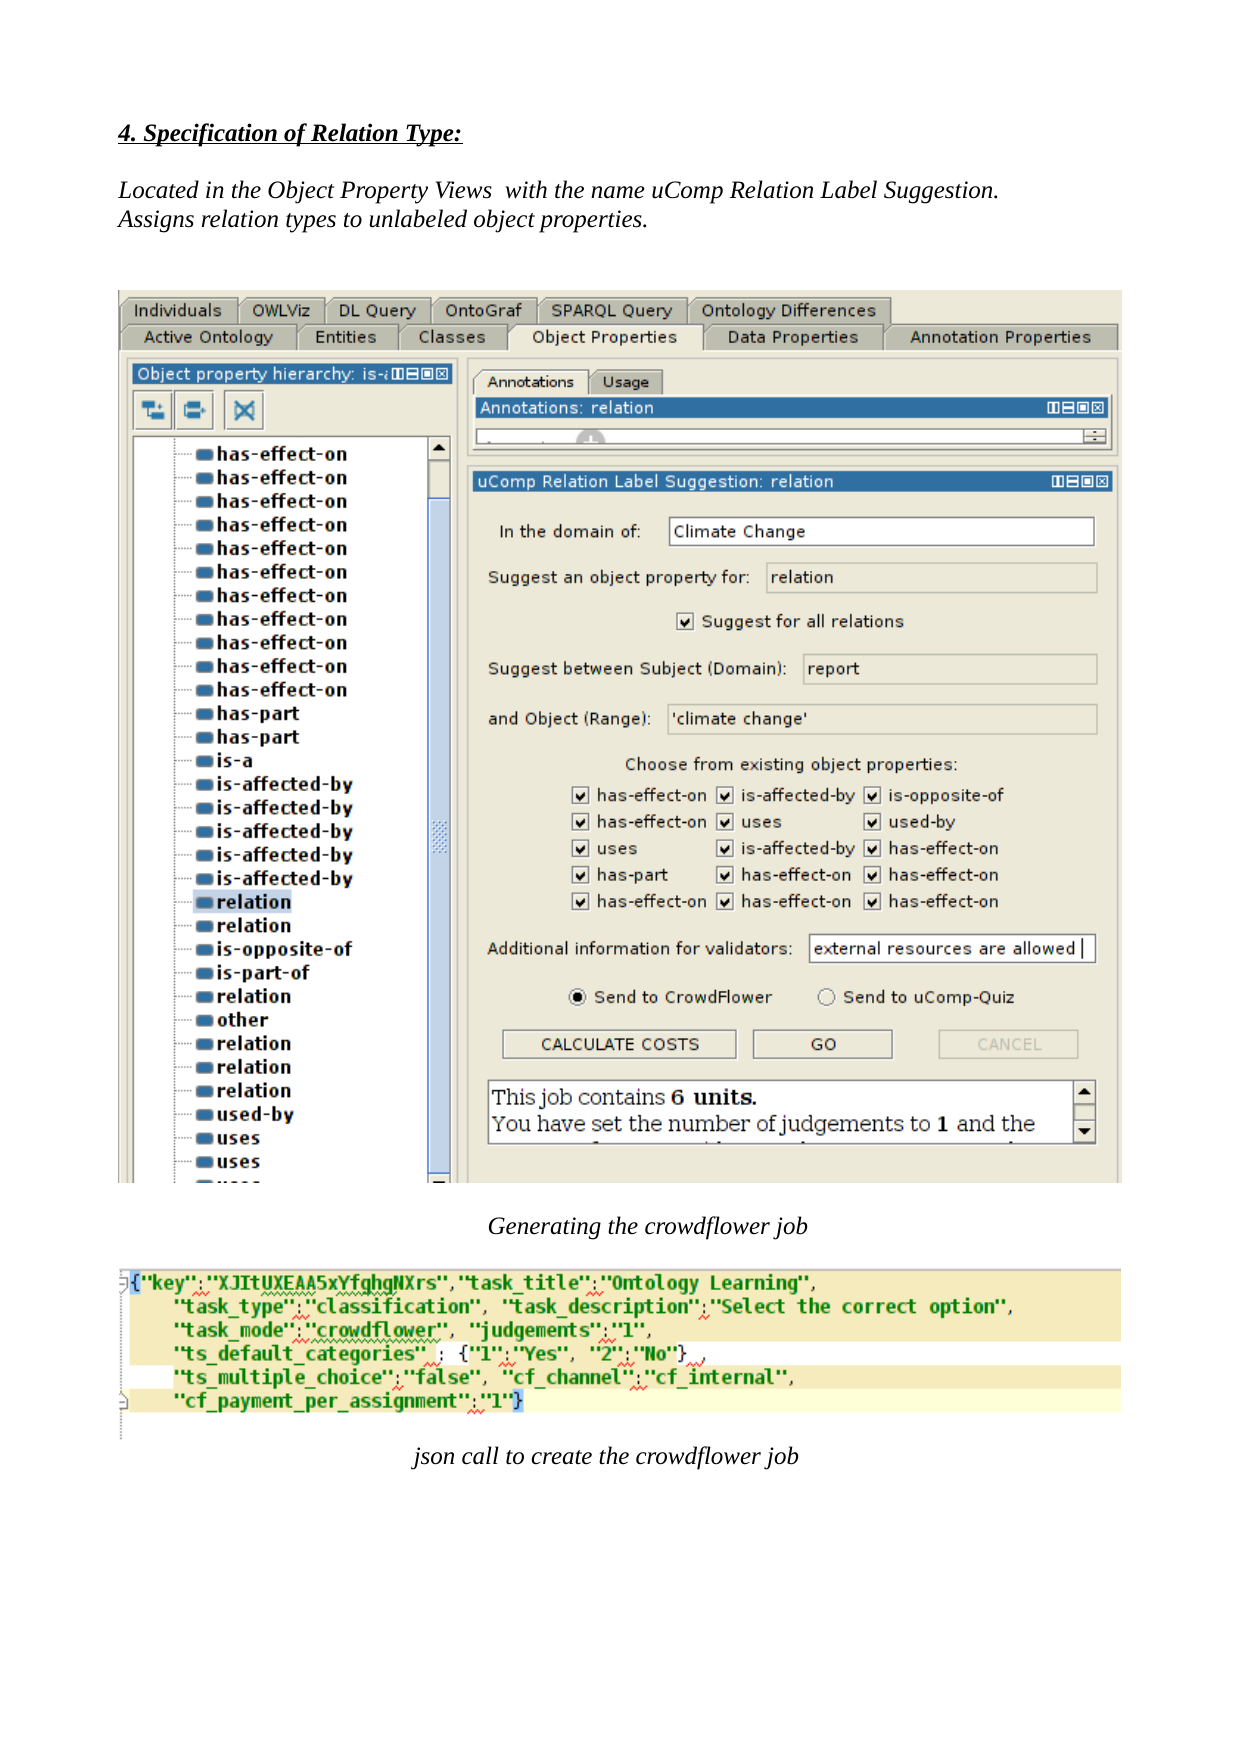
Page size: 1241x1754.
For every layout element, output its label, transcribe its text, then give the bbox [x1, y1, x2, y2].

text Generating the crowdflower job [118, 1211, 1122, 1240]
picture [119, 1268, 1121, 1441]
text Assigns relation types to unlabeled object properties. [118, 204, 1122, 233]
text json call to create the crowdflower job [118, 1269, 1122, 1469]
picture [118, 290, 1123, 1183]
text Located in the Object Property Views with the name uComp Relation Label Suggestion. [118, 176, 1122, 204]
text 4. Specification of Relation Type: [118, 118, 1122, 147]
